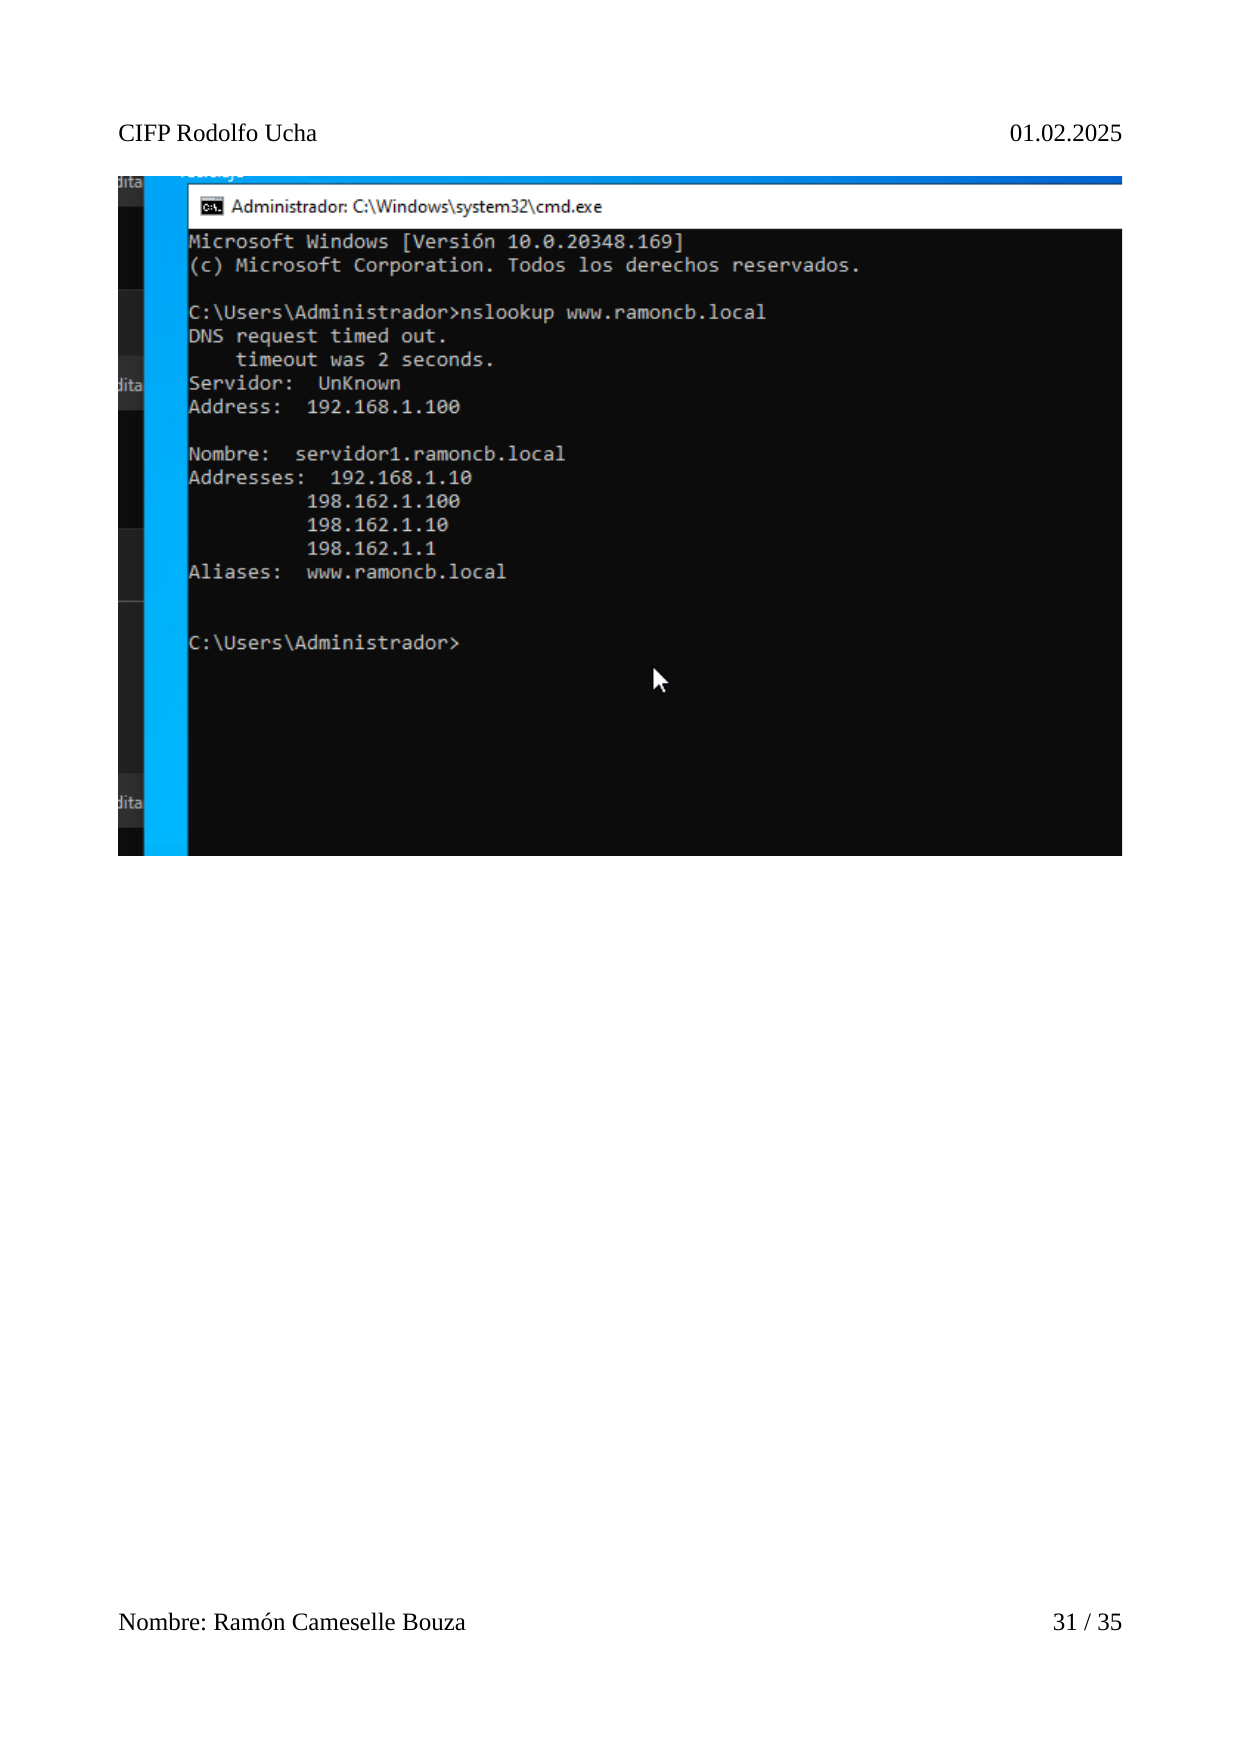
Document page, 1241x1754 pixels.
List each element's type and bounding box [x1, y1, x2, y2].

picture [118, 176, 144, 856]
picture [188, 176, 1123, 856]
